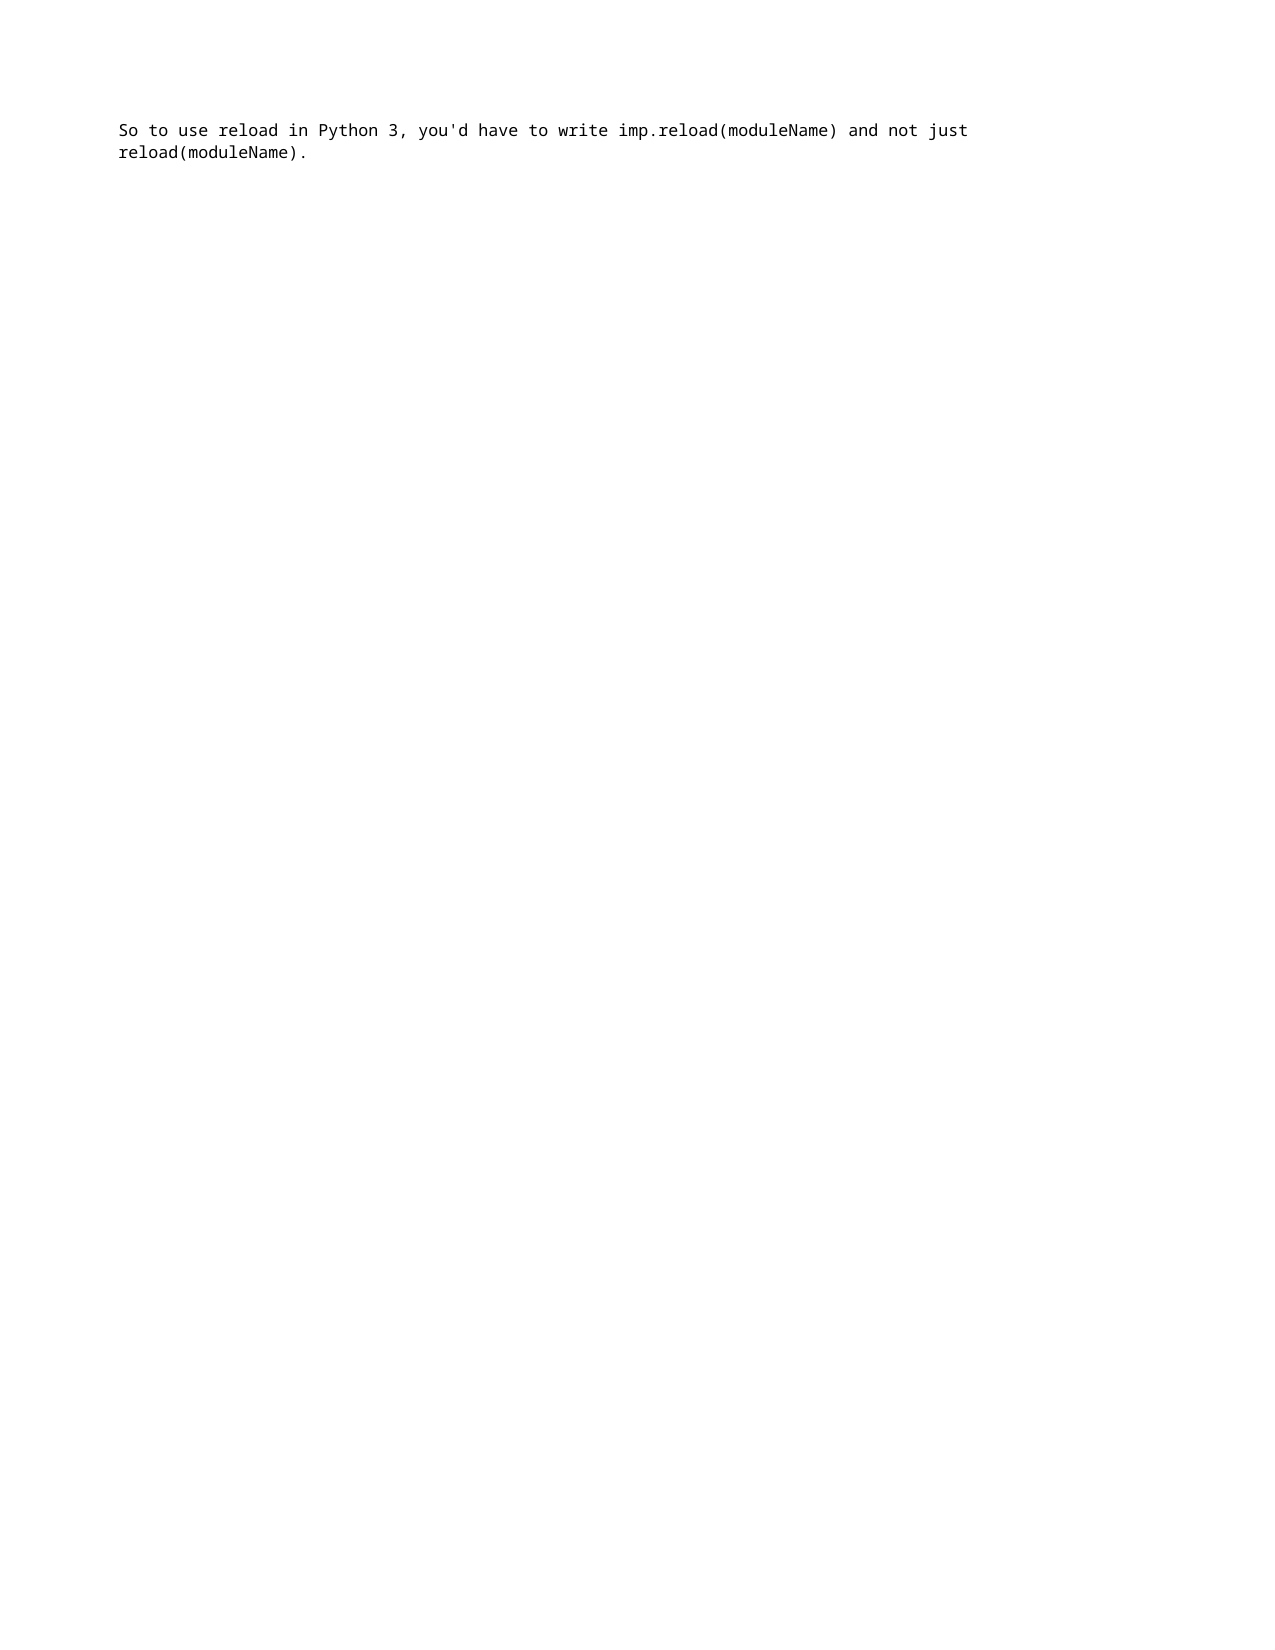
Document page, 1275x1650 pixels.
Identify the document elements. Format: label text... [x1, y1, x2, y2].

text So to use reload in Python 3, you'd have to write imp.reload(moduleName) and not just reload(moduleName). [118, 118, 1157, 163]
